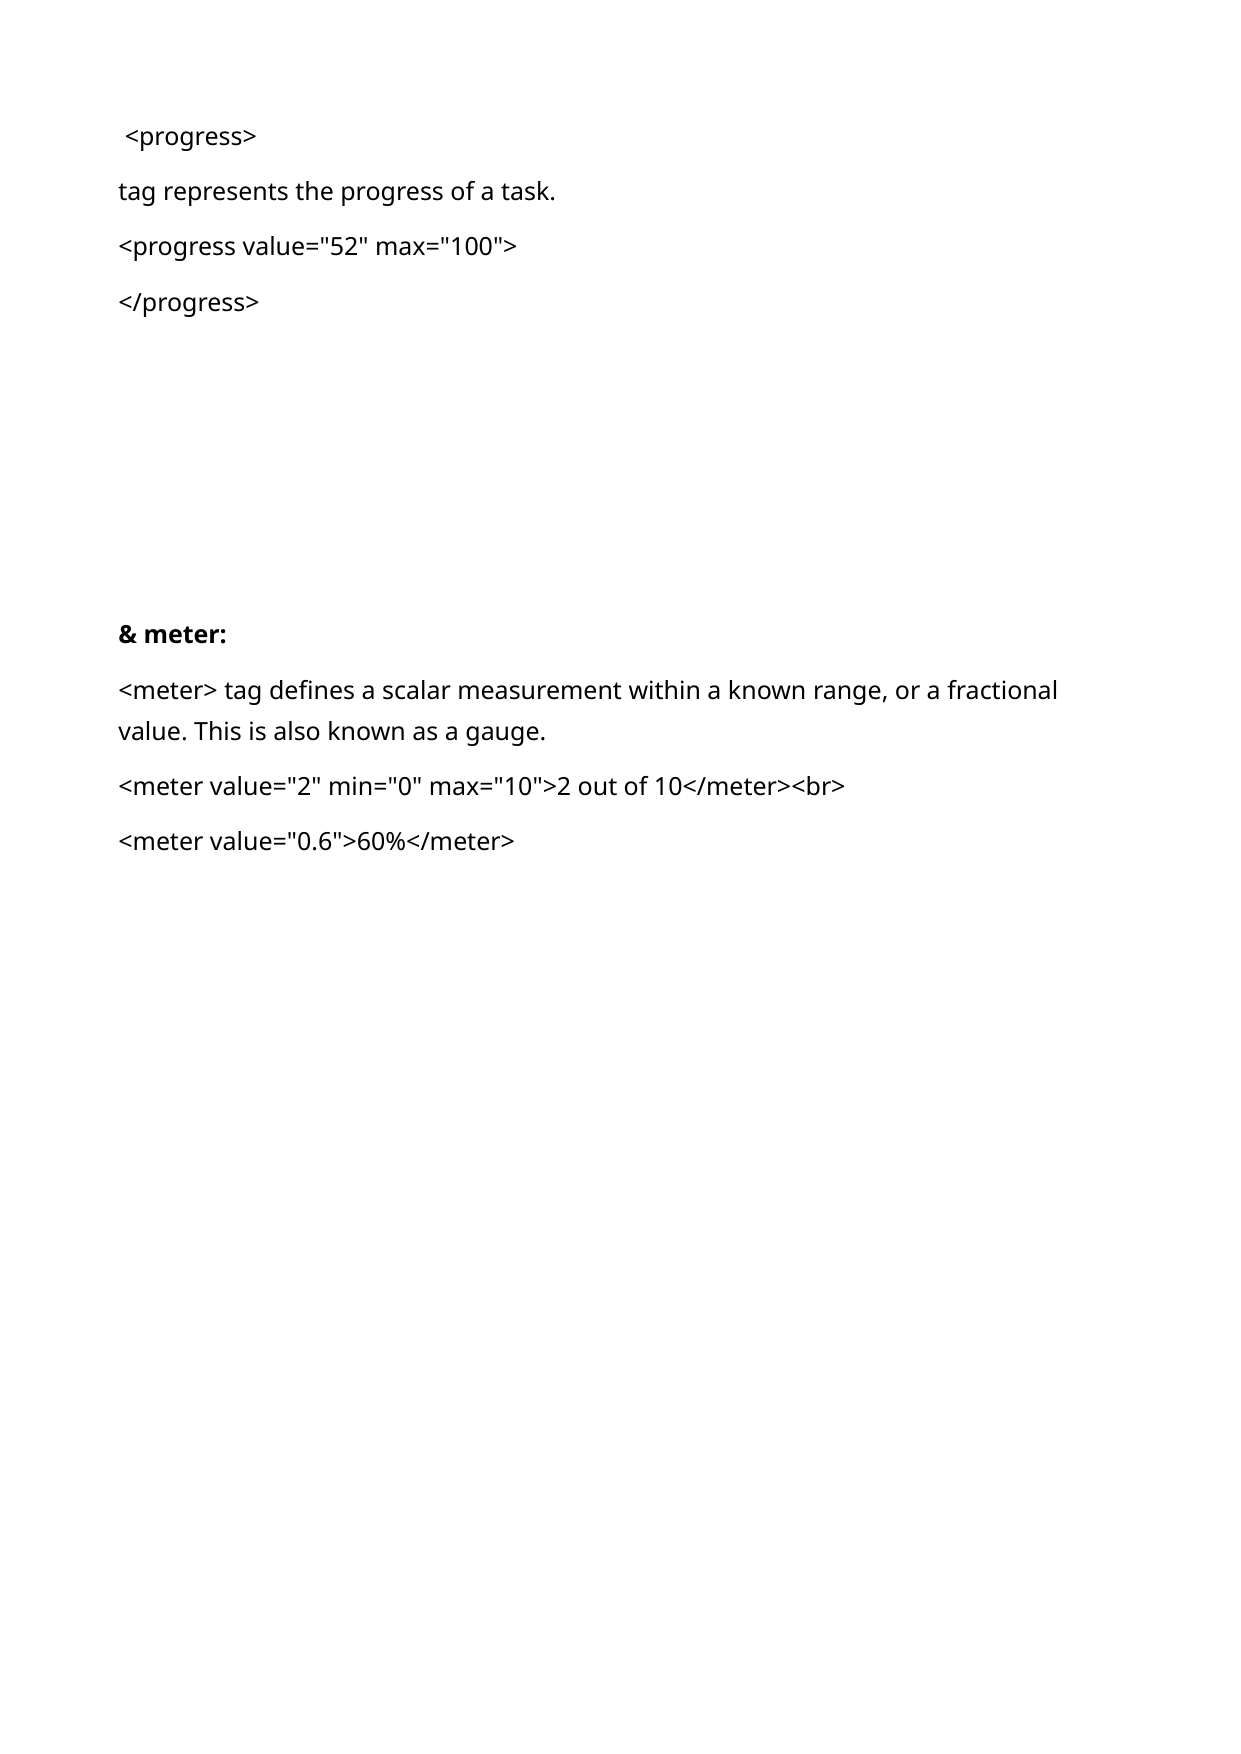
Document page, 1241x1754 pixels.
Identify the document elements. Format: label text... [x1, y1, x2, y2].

text <progress value="52" max="100"> [118, 229, 1122, 263]
text & meter: [118, 617, 1122, 651]
text <meter> tag defines a scalar measurement within a known range, or a fractional value. This is also known as a gauge. [118, 672, 1122, 747]
text <meter value="2" min="0" max="10">2 out of 10</meter><br> [118, 768, 1122, 803]
text <progress> [118, 118, 1122, 152]
text <meter value="0.6">60%</meter> [118, 824, 1122, 858]
text </progress> [118, 284, 1122, 318]
text tag represents the progress of a task. [118, 173, 1122, 208]
